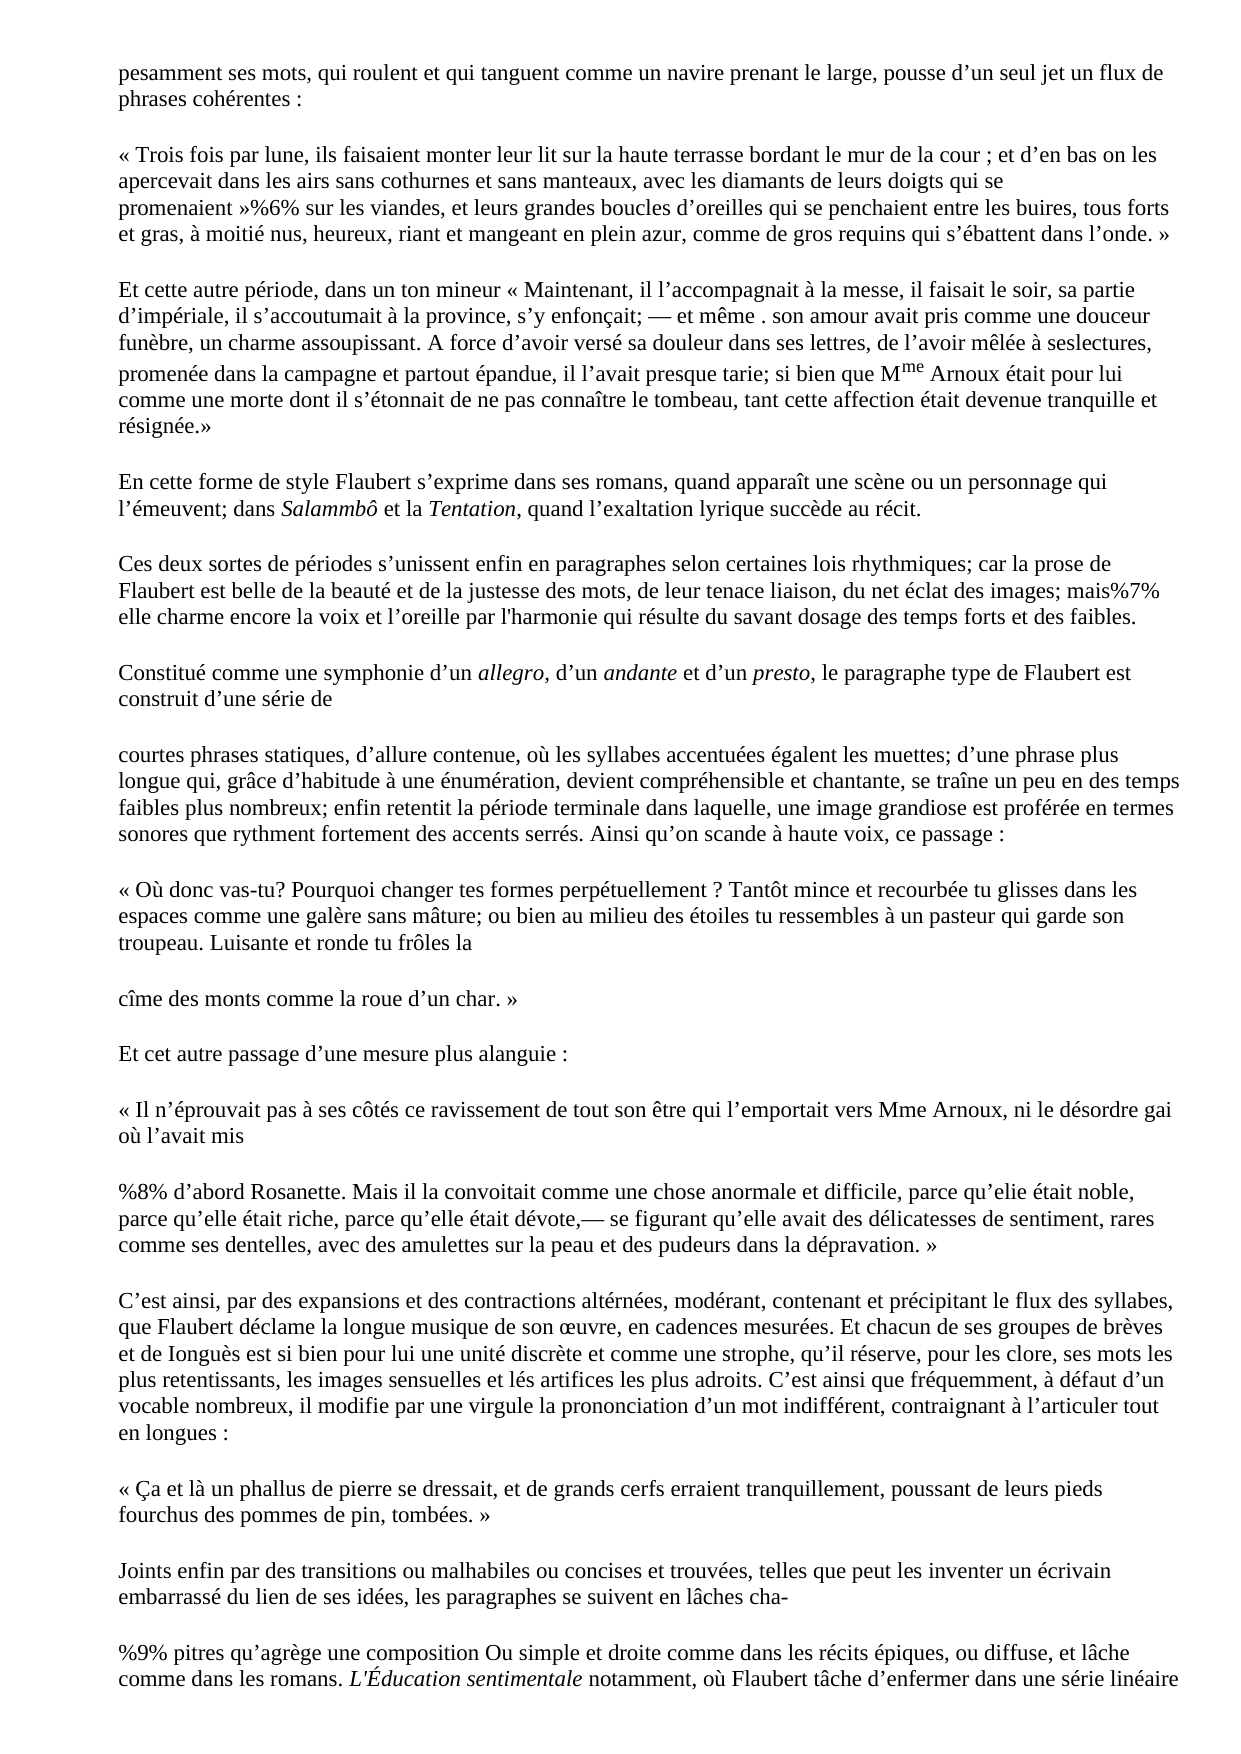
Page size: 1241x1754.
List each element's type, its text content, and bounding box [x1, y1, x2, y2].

text Constitué comme une symphonie d’un allegro, d’un andante et d’un presto, le paragraphe type de Flaubert est construit d’une série de [118, 659, 1181, 712]
text Et cette autre période, dans un ton mineur « Maintenant, il l’accompagnait à la messe, il faisait le soir, sa partie d’impériale, il s’accoutumait à la province, s’y enfonçait; — et même . son amour avait pris comme une douceur funèbre, un charme assoupissant. A force d’avoir versé sa douleur dans ses lettres, de l’avoir mêlée à seslectures, promenée dans la campagne et partout épandue, il l’avait presque tarie; si bien que Mme Arnoux était pour lui comme une morte dont il s’étonnait de ne pas connaître le tombeau, tant cette affection était devenue tranquille et résignée.» [118, 276, 1181, 439]
text pesamment ses mots, qui roulent et qui tanguent comme un navire prenant le large, pousse d’un seul jet un flux de phrases cohérentes : [118, 59, 1181, 112]
text %8% d’abord Rosanette. Mais il la convoitait comme une chose anormale et difficile, parce qu’elie était noble, parce qu’elle était riche, parce qu’elle était dévote,— se figurant qu’elle avait des délicatesses de sentiment, rares comme ses dentelles, avec des amulettes sur la peau et des pudeurs dans la dépravation. » [118, 1178, 1181, 1257]
text « Où donc vas-tu? Pourquoi changer tes formes perpétuellement ? Tantôt mince et recourbée tu glisses dans les espaces comme une galère sans mâture; ou bien au milieu des étoiles tu ressembles à un pasteur qui garde son troupeau. Luisante et ronde tu frôles la [118, 876, 1181, 955]
text Et cet autre passage d’une mesure plus alanguie : [118, 1040, 1181, 1067]
text En cette forme de style Flaubert s’exprime dans ses romans, quand apparaît une scène ou un personnage qui l’émeuvent; dans Salammbô et la Tentation, quand l’exaltation lyrique succède au récit. [118, 468, 1181, 521]
text « Ça et là un phallus de pierre se dressait, et de grands cerfs erraient tranquillement, poussant de leurs pieds fourchus des pommes de pin, tombées. » [118, 1474, 1181, 1527]
text Ces deux sortes de périodes s’unissent enfin en paragraphes selon certaines lois rhythmiques; car la prose de Flaubert est belle de la beauté et de la justesse des mots, de leur tenace liaison, du net éclat des images; mais%7% elle charme encore la voix et l’oreille par l'harmonie qui résulte du savant dosage des temps forts et des faibles. [118, 550, 1181, 629]
text Joints enfin par des transitions ou malhabiles ou concises et trouvées, telles que peut les inventer un écrivain embarrassé du lien de ses idées, les paragraphes se suivent en lâches cha- [118, 1557, 1181, 1609]
text C’est ainsi, par des expansions et des contractions altérnées, modérant, contenant et précipitant le flux des syllabes, que Flaubert déclame la longue musique de son œuvre, en cadences mesurées. Et chacun de ses groupes de brèves et de Ionguès est si bien pour lui une unité discrète et comme une strophe, qu’il réserve, pour les clore, ses mots les plus retentissants, les images sensuelles et lés artifices les plus adroits. C’est ainsi que fréquemment, à défaut d’un vocable nombreux, il modifie par une virgule la prononciation d’un mot indifférent, contraignant à l’articuler tout en longues : [118, 1287, 1181, 1445]
text « Il n’éprouvait pas à ses côtés ce ravissement de tout son être qui l’emportait vers Mme Arnoux, ni le désordre gai où l’avait mis [118, 1096, 1181, 1149]
text %9% pitres qu’agrège une composition Ou simple et droite comme dans les récits épiques, ou diffuse, et lâche comme dans les romans. L'Éducation sentimentale notamment, où Flaubert tâche d’enfermer dans une série linéaire [118, 1639, 1181, 1692]
text courtes phrases statiques, d’allure contenue, où les syllabes accentuées égalent les muettes; d’une phrase plus longue qui, grâce d’habitude à une énumération, devient compréhensible et chantante, se traîne un peu en des temps faibles plus nombreux; enfin retentit la période terminale dans laquelle, une image grandiose est proférée en termes sonores que rythment fortement des accents serrés. Ainsi qu’on scande à haute voix, ce passage : [118, 741, 1181, 847]
text « Trois fois par lune, ils faisaient monter leur lit sur la haute terrasse bordant le mur de la cour ; et d’en bas on les apercevait dans les airs sans cothurnes et sans manteaux, avec les diamants de leurs doigts qui se promenaient »%6% sur les viandes, et leurs grandes boucles d’oreilles qui se penchaient entre les buires, tous forts et gras, à moitié nus, heureux, riant et mangeant en plein azur, comme de gros requins qui s’ébattent dans l’onde. » [118, 141, 1181, 247]
text cîme des monts comme la roue d’un char. » [118, 984, 1181, 1011]
